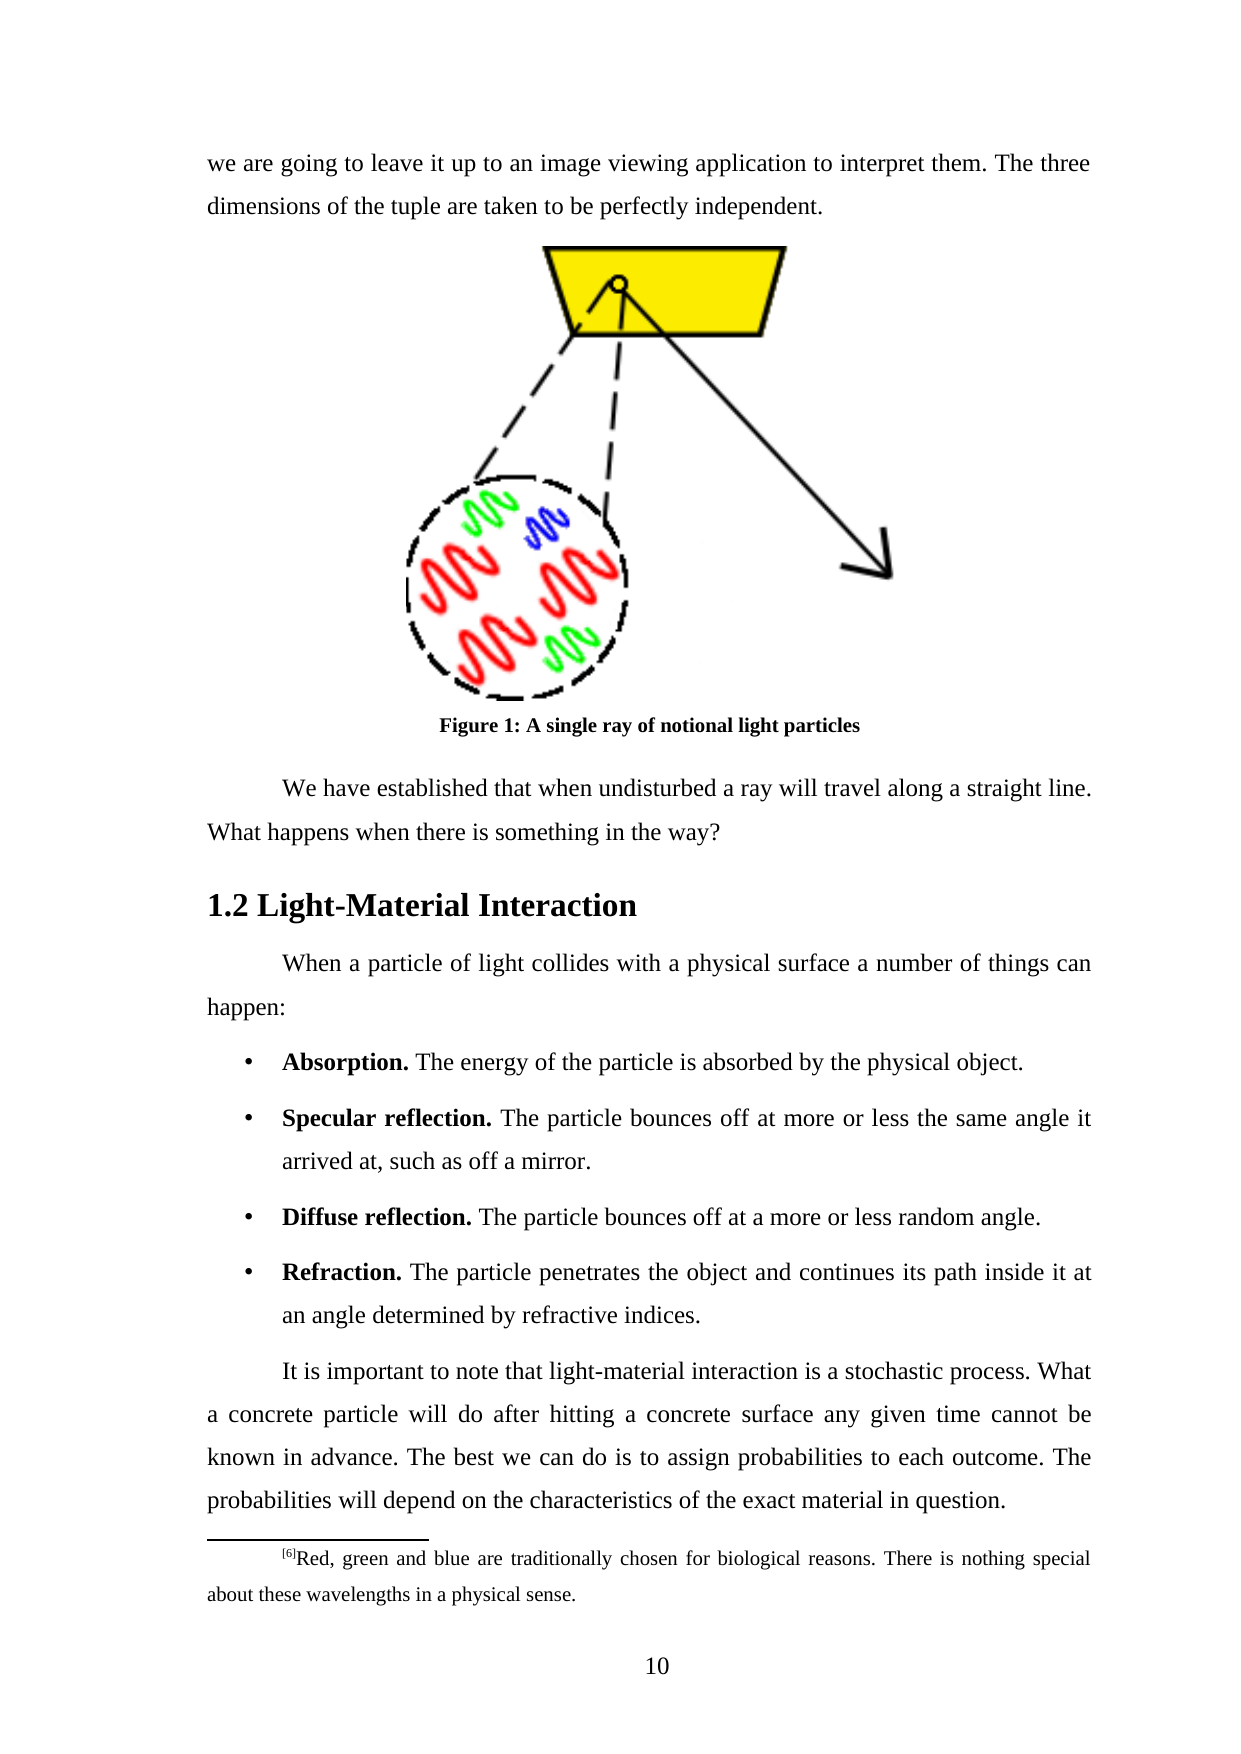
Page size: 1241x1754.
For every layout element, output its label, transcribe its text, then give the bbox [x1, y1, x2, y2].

list Specular reflection. The particle bounces off at more or less the same angle it arrived at, such as off a mirror. [244, 1103, 1092, 1175]
picture [406, 246, 894, 701]
text Red, green and blue are traditionally chosen for biological reasons. There is nothing special about these wavelengths in a physical sense. [207, 1546, 1092, 1606]
text When a particle of light collides with a physical surface a number of things can happen: [207, 948, 1092, 1020]
list Refraction. The particle penetrates the object and continues its path inside it at an angle determined by refractive indices. [244, 1257, 1092, 1329]
subtitle Light-Material Interaction [207, 885, 1092, 923]
text We have established that when undisturbed a ray will travel along a straight line. What happens when there is something in the way? [207, 773, 1092, 845]
text It is important to note that light-material interaction is a stochastic process. What a concrete particle will do after hitting a concrete surface any given time cannot be known in advance. The best we can do is to assign probabilities to each outcome. The probabilities will depend on the characteristics of the exact material in question. [207, 1356, 1092, 1514]
text Finally, in order to represent a ray's intensity across the visible spectrum we need to use a finite number of representative wavelengths. We assign each ray a tuplewhereto represent its color, i.e. we consider the ray to carry r, g and b units of energy in the form of red, green and blue light particles respectively. We need not be concerned with what the words "red", "green" and "blue" mean because we are going to leave it up to an image viewing application to interpret them. The three dimensions of the tuple are taken to be perfectly independent. [207, 148, 1092, 219]
list Absorption. The energy of the particle is absorbed by the physical object. [244, 1047, 1092, 1076]
text Figure 1: A single ray of notional light particles [207, 246, 1092, 737]
list Diffuse reflection. The particle bounces off at a more or less random angle. [244, 1202, 1092, 1230]
